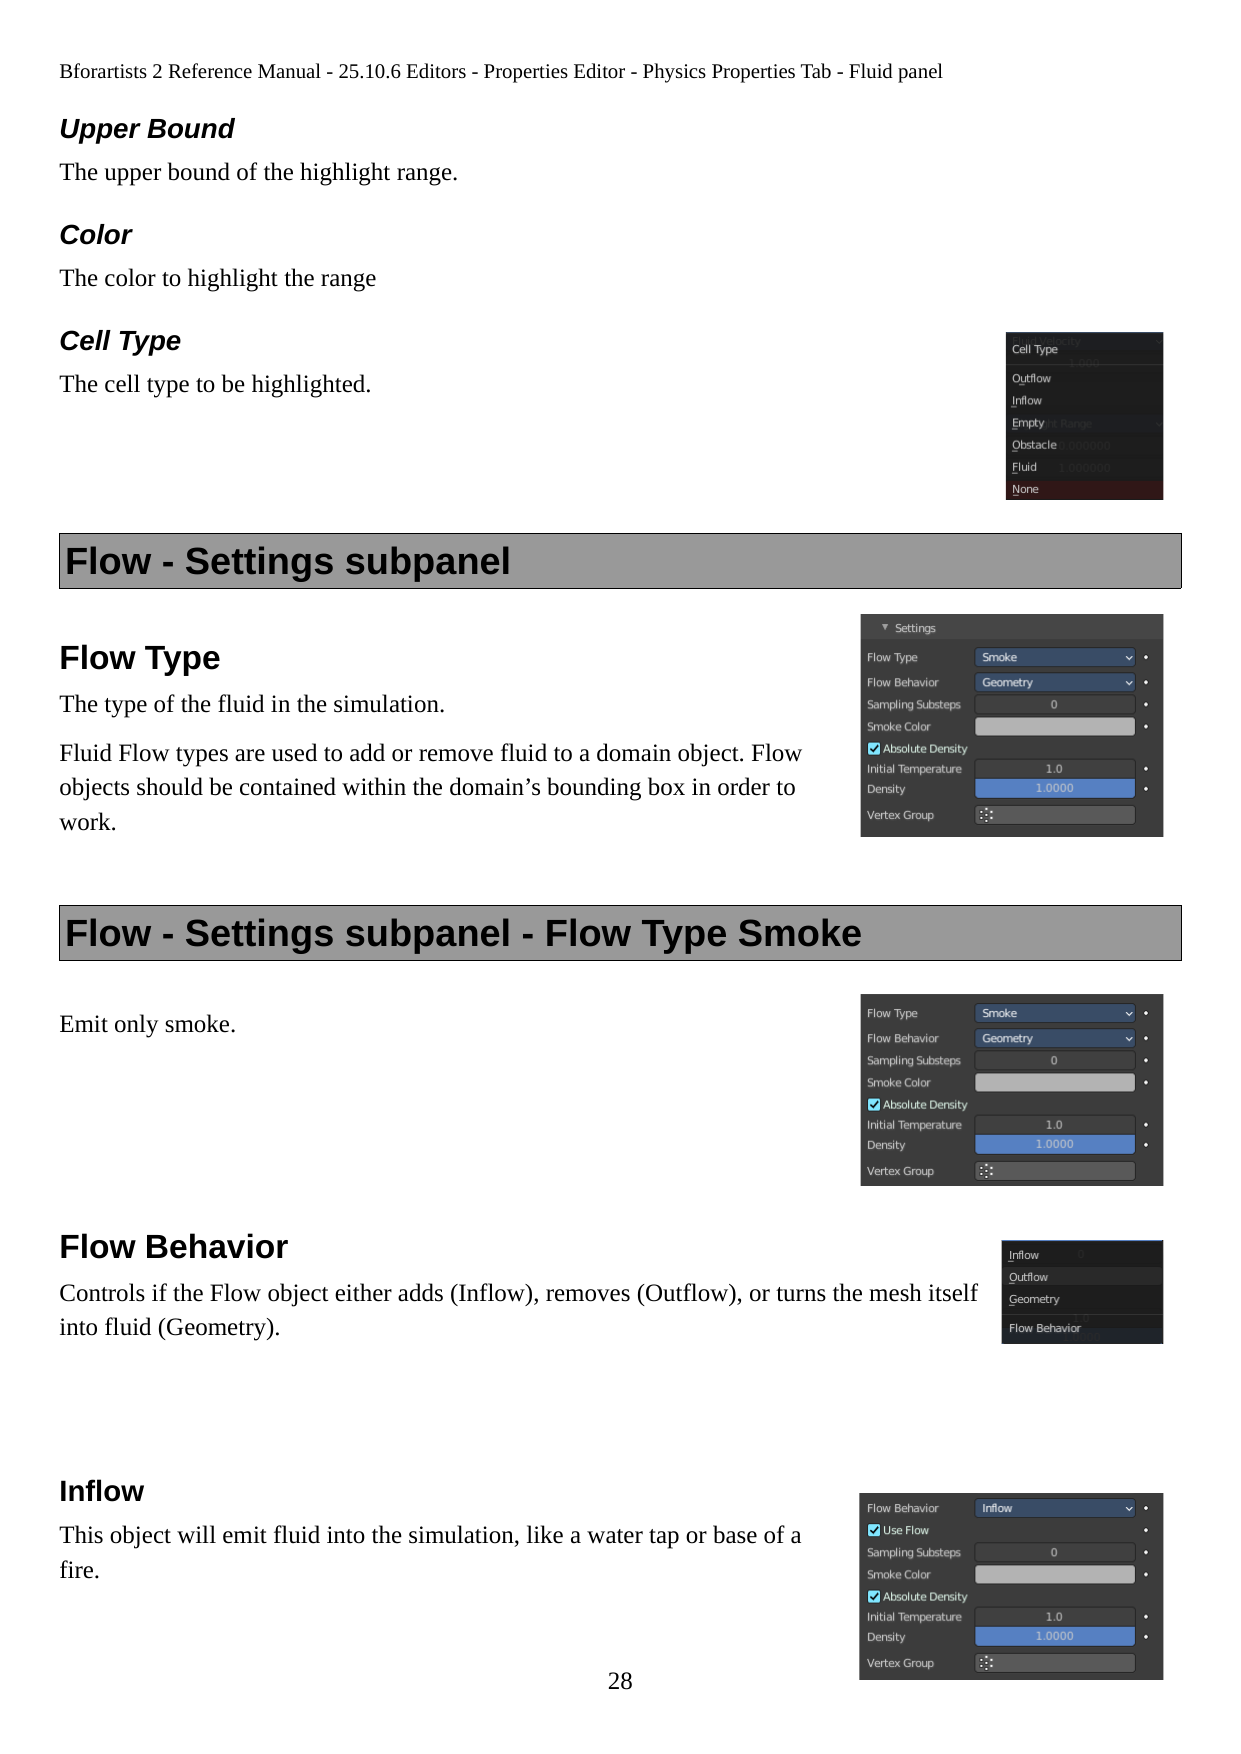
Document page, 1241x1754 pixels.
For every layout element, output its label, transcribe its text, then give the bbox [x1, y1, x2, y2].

subtitle Flow Type [59, 638, 860, 676]
subtitle Cell Type [59, 324, 1181, 356]
subtitle Color [59, 218, 1181, 250]
subtitle Inflow [59, 1474, 1181, 1508]
picture [860, 614, 1164, 837]
table_header Flow - Settings subpanel [60, 534, 1181, 588]
subtitle Flow Behavior [59, 1227, 1181, 1265]
text Controls if the Flow object either adds (Inflow), removes (Outflow), or turns the mesh itself into fluid (Geometry). [59, 1278, 1001, 1341]
text The type of the fluid in the simulation. [59, 689, 860, 718]
subtitle Upper Bound [59, 113, 1181, 144]
subtitle [1164, 638, 1181, 676]
text Emit only smoke. [59, 1009, 860, 1038]
text [1164, 1009, 1181, 1038]
text Fluid Flow types are used to add or remove fluid to a domain object. Flow objects should be contained within the domain’s bounding box in order to work. [59, 738, 860, 836]
picture [1005, 332, 1164, 500]
text The upper bound of the highlight range. [59, 157, 1181, 186]
text This object will emit fluid into the simulation, like a water tap or base of a fire. [59, 1520, 859, 1583]
picture [1001, 1240, 1164, 1344]
table_header Flow - Settings subpanel - Flow Type Smoke [60, 906, 1181, 960]
text The cell type to be highlighted. [59, 369, 1005, 398]
picture [859, 1493, 1164, 1680]
picture [860, 994, 1164, 1186]
text The color to highlight the range [59, 263, 1181, 292]
